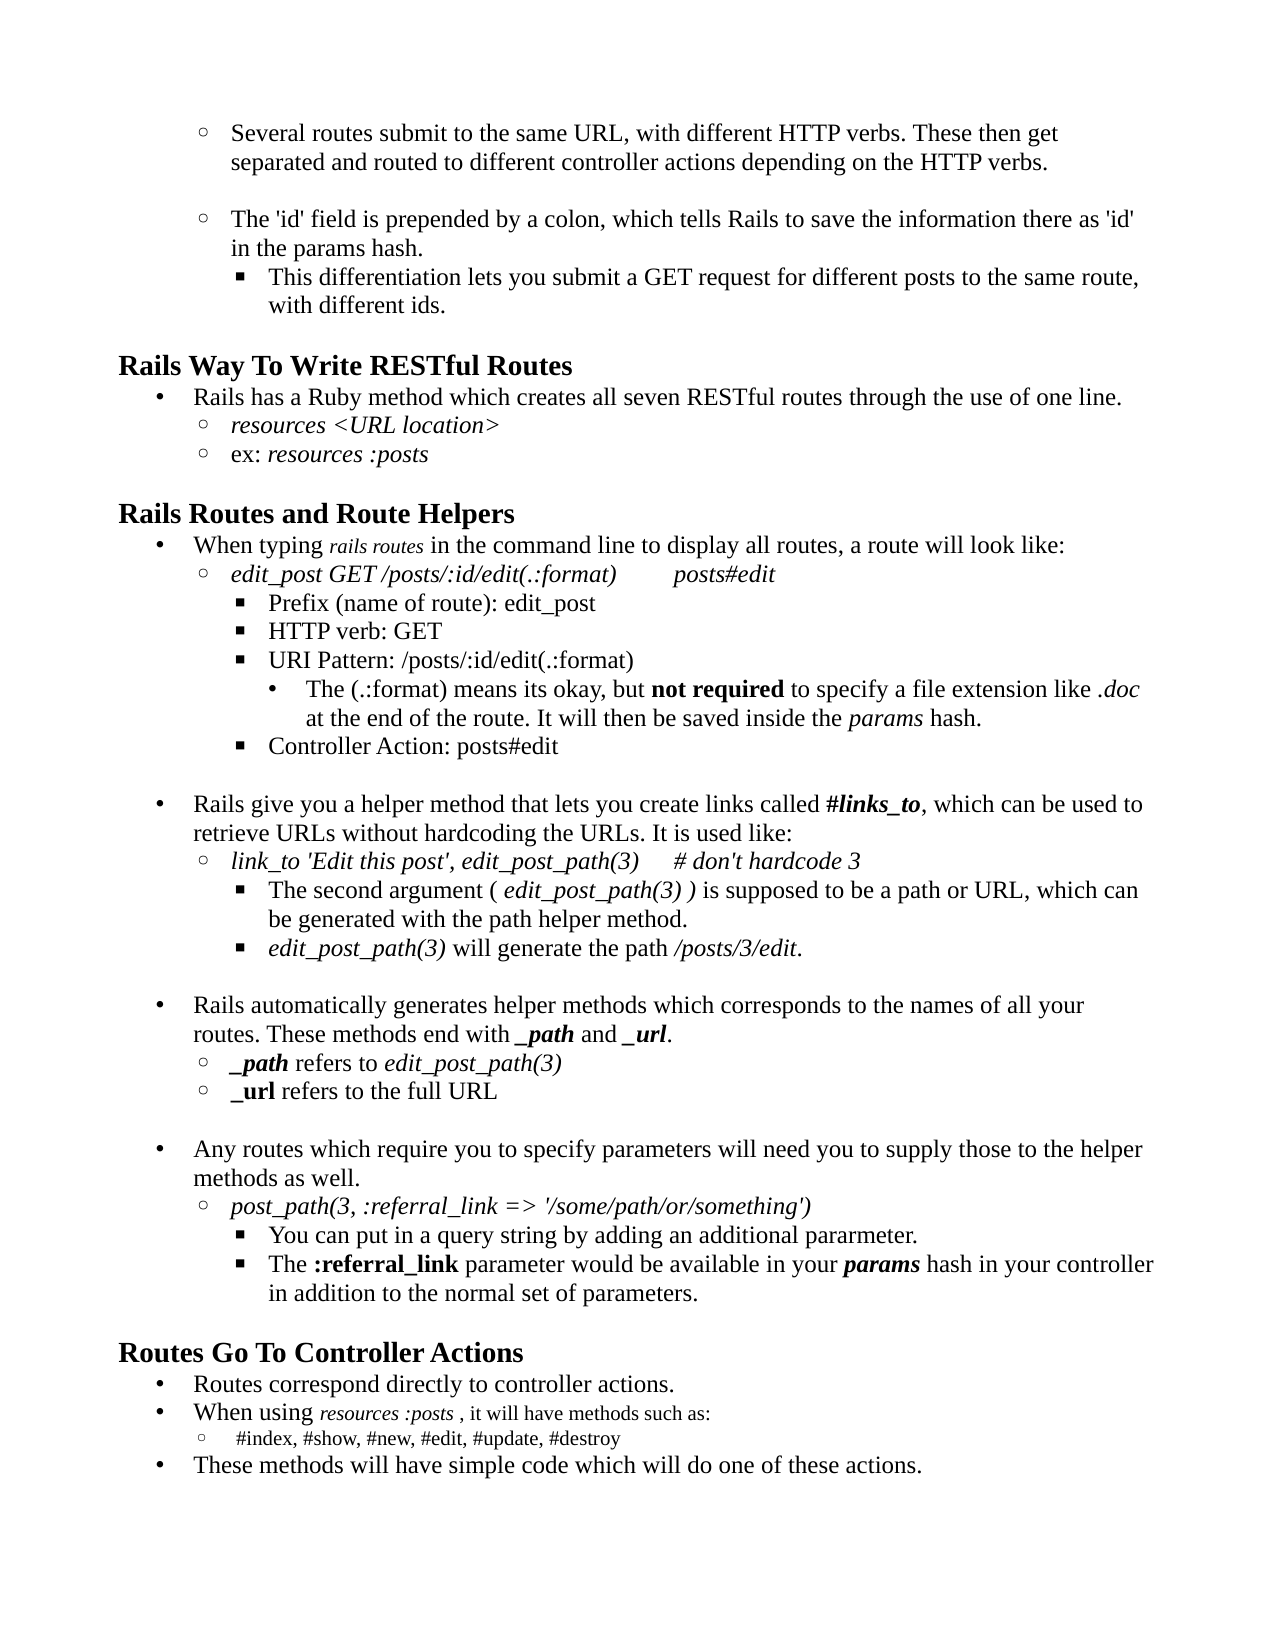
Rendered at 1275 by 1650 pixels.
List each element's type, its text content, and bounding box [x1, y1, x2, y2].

list edit_post_path(3) will generate the path /posts/3/edit. [231, 933, 1157, 961]
list The (.:format) means its okay, but not required to specify a file extension like .doc at the end of the route. It will then be saved inside the params hash. [268, 674, 1157, 731]
list URI Pattern: /posts/:id/edit(.:format) [231, 645, 1157, 674]
list Several routes submit to the same URL, with different HTTP verbs. These then get separated and routed to different controller actions depending on the HTTP verbs. [193, 118, 1157, 176]
list resources <URL location> [193, 410, 1157, 439]
list Any routes which require you to specify parameters will need you to supply those to the helper methods as well. [156, 1134, 1157, 1191]
list #index, #show, #new, #edit, #update, #destroy [193, 1426, 1157, 1450]
list This differentiation lets you submit a GET request for different posts to the same route, with different ids. [231, 262, 1157, 319]
list The 'id' field is prepended by a colon, which tells Rails to save the information there as 'id' in the params hash. [193, 204, 1157, 262]
list Controller Action: posts#edit [231, 731, 1157, 760]
text Routes Go To Controller Actions [118, 1335, 1157, 1369]
list Rails automatically generates helper methods which corresponds to the names of all your routes. These methods end with _path and _url. [156, 990, 1157, 1048]
list HTTP verb: GET [231, 616, 1157, 645]
list Rails has a Ruby method which creates all seven RESTful routes through the use of one line. [156, 382, 1157, 410]
list ex: resources :posts [193, 439, 1157, 468]
text Rails Way To Write RESTful Routes [118, 348, 1157, 382]
list Rails give you a helper method that lets you create links called #links_to, which can be used to retrieve URLs without hardcoding the URLs. It is used like: [156, 789, 1157, 846]
list link_to 'Edit this post', edit_post_path(3) # don't hardcode 3 [193, 846, 1157, 875]
list Prefix (name of route): edit_post [231, 588, 1157, 616]
list These methods will have simple code which will do one of these actions. [156, 1450, 1157, 1479]
list _url refers to the full URL [193, 1076, 1157, 1105]
list When using resources :posts , it will have methods such as: [156, 1397, 1157, 1426]
list post_path(3, :referral_link => '/some/path/or/something') [193, 1191, 1157, 1220]
list The :referral_link parameter would be available in your params hash in your controller in addition to the normal set of parameters. [231, 1249, 1157, 1306]
list Routes correspond directly to controller actions. [156, 1369, 1157, 1397]
list You can put in a query string by adding an additional pararmeter. [231, 1220, 1157, 1249]
list _path refers to edit_post_path(3) [193, 1048, 1157, 1076]
text Rails Routes and Route Helpers [118, 497, 1157, 530]
list The second argument ( edit_post_path(3) ) is supposed to be a path or URL, which can be generated with the path helper method. [231, 875, 1157, 933]
list edit_post GET /posts/:id/edit(.:format) posts#edit [193, 559, 1157, 588]
list When typing rails routes in the command line to display all routes, a route will look like: [156, 530, 1157, 559]
